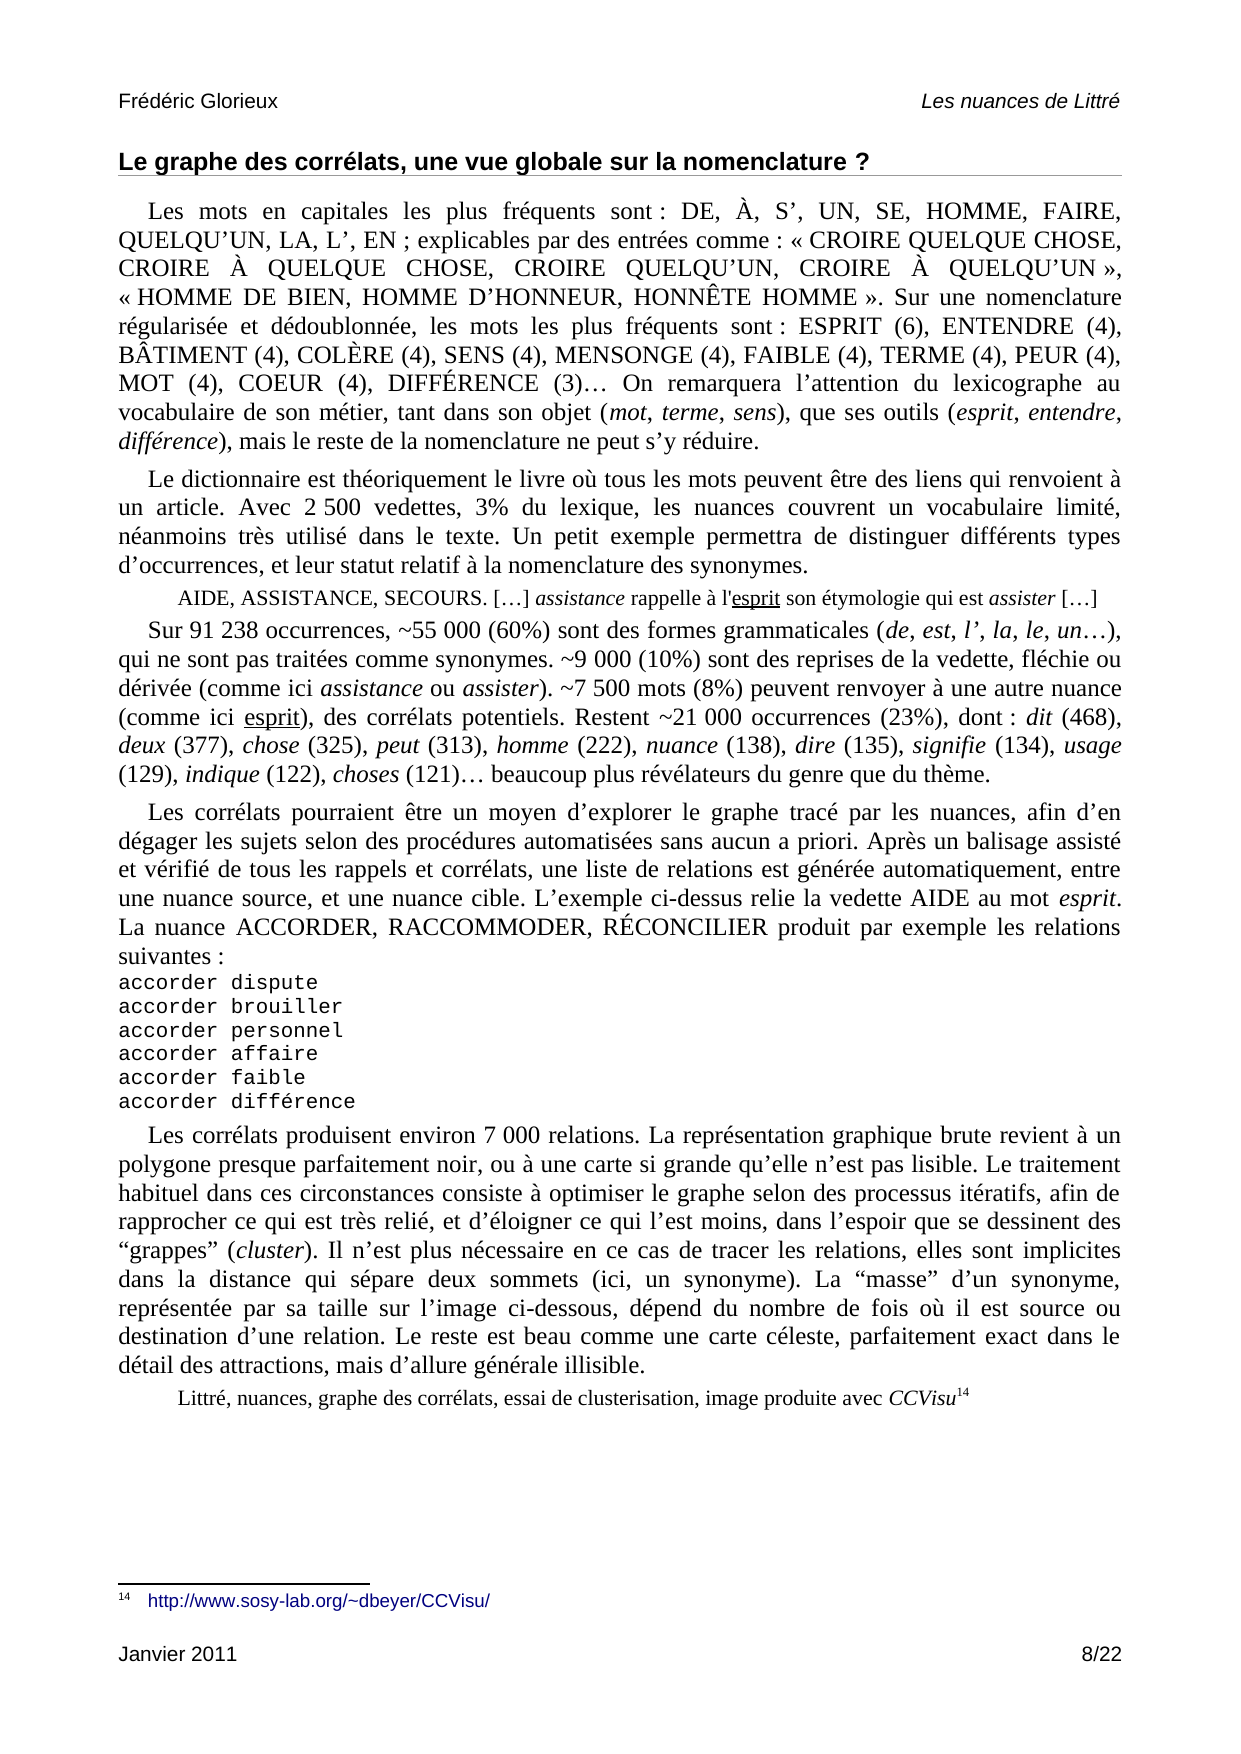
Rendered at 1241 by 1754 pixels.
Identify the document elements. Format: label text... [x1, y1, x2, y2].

text Les corrélats pourraient être un moyen d’explorer le graphe tracé par les nuances, afin d’en dégager les sujets selon des procédures automatisées sans aucun a priori. Après un balisage assisté et vérifié de tous les rappels et corrélats, une liste de relations est générée automatiquement, entre une nuance source, et une nuance cible. L’exemple ci-dessus relie la vedette AIDE au mot esprit. La nuance ACCORDER, RACCOMMODER, RÉCONCILIER produit par exemple les relations suivantes : [118, 797, 1122, 969]
text accorder différence [118, 1091, 1122, 1114]
text accorder brouiller [118, 996, 1122, 1020]
text Sur 91 238 occurrences, ~55 000 (60%) sont des formes grammaticales (de, est, l’, la, le, un…), qui ne sont pas traitées comme synonymes. ~9 000 (10%) sont des reprises de la vedette, fléchie ou dérivée (comme ici assistance ou assister). ~7 500 mots (8%) peuvent renvoyer à une autre nuance (comme ici esprit), des corrélats potentiels. Restent ~21 000 occurrences (23%), dont : dit (468), deux (377), chose (325), peut (313), homme (222), nuance (138), dire (135), signifie (134), usage (129), indique (122), choses (121)… beaucoup plus révélateurs du genre que du thème. [118, 616, 1122, 788]
text Le dictionnaire est théoriquement le livre où tous les mots peuvent être des liens qui renvoient à un article. Avec 2 500 vedettes, 3% du lexique, les nuances couvrent un vocabulaire limité, néanmoins très utilisé dans le texte. Un petit exemple permettra de distinguer différents types d’occurrences, et leur statut relatif à la nomenclature des synonymes. [118, 464, 1122, 579]
text accorder personnel [118, 1020, 1122, 1043]
text accorder dispute [118, 972, 1122, 996]
text accorder faible [118, 1067, 1122, 1091]
text Les corrélats produisent environ 7 000 relations. La représentation graphique brute revient à un polygone presque parfaitement noir, ou à une carte si grande qu’elle n’est pas lisible. Le traitement habituel dans ces circonstances consiste à optimiser le graphe selon des processus itératifs, afin de rapprocher ce qui est très relié, et d’éloigner ce qui l’est moins, dans l’espoir que se dessinent des “grappes” (cluster). Il n’est plus nécessaire en ce cas de tracer les relations, elles sont implicites dans la distance qui sépare deux sommets (ici, un synonyme). La “masse” d’un synonyme, représentée par sa taille sur l’image ci-dessous, dépend du nombre de fois où il est source ou destination d’une relation. Le reste est beau comme une carte céleste, parfaitement exact dans le détail des attractions, mais d’allure générale illisible. [118, 1120, 1122, 1379]
text accorder affaire [118, 1043, 1122, 1067]
text Littré, nuances, graphe des corrélats, essai de clusterisation, image produite avec CCVisu [177, 1385, 1122, 1410]
text AIDE, ASSISTANCE, SECOURS. […] assistance rappelle à l'esprit son étymologie qui est assister […] [177, 584, 1122, 610]
text Les mots en capitales les plus fréquents sont : DE, À, S’, UN, SE, HOMME, FAIRE, QUELQU’UN, LA, L’, EN ; explicables par des entrées comme : « CROIRE QUELQUE CHOSE, CROIRE À QUELQUE CHOSE, CROIRE QUELQU’UN, CROIRE À QUELQU’UN », « HOMME DE BIEN, HOMME D’HONNEUR, HONNÊTE HOMME ». Sur une nomenclature régularisée et dédoublonnée, les mots les plus fréquents sont : ESPRIT (6), ENTENDRE (4), BÂTIMENT (4), COLÈRE (4), SENS (4), MENSONGE (4), FAIBLE (4), TERME (4), PEUR (4), MOT (4), COEUR (4), DIFFÉRENCE (3)… On remarquera l’attention du lexicographe au vocabulaire de son métier, tant dans son objet (mot, terme, sens), que ses outils (esprit, entendre, différence), mais le reste de la nomenclature ne peut s’y réduire. [118, 196, 1122, 455]
subtitle Le graphe des corrélats, une vue globale sur la nomenclature ? [118, 146, 1122, 175]
text http://www.sosy-lab.org/~dbeyer/CCVisu/ [118, 1590, 1122, 1612]
